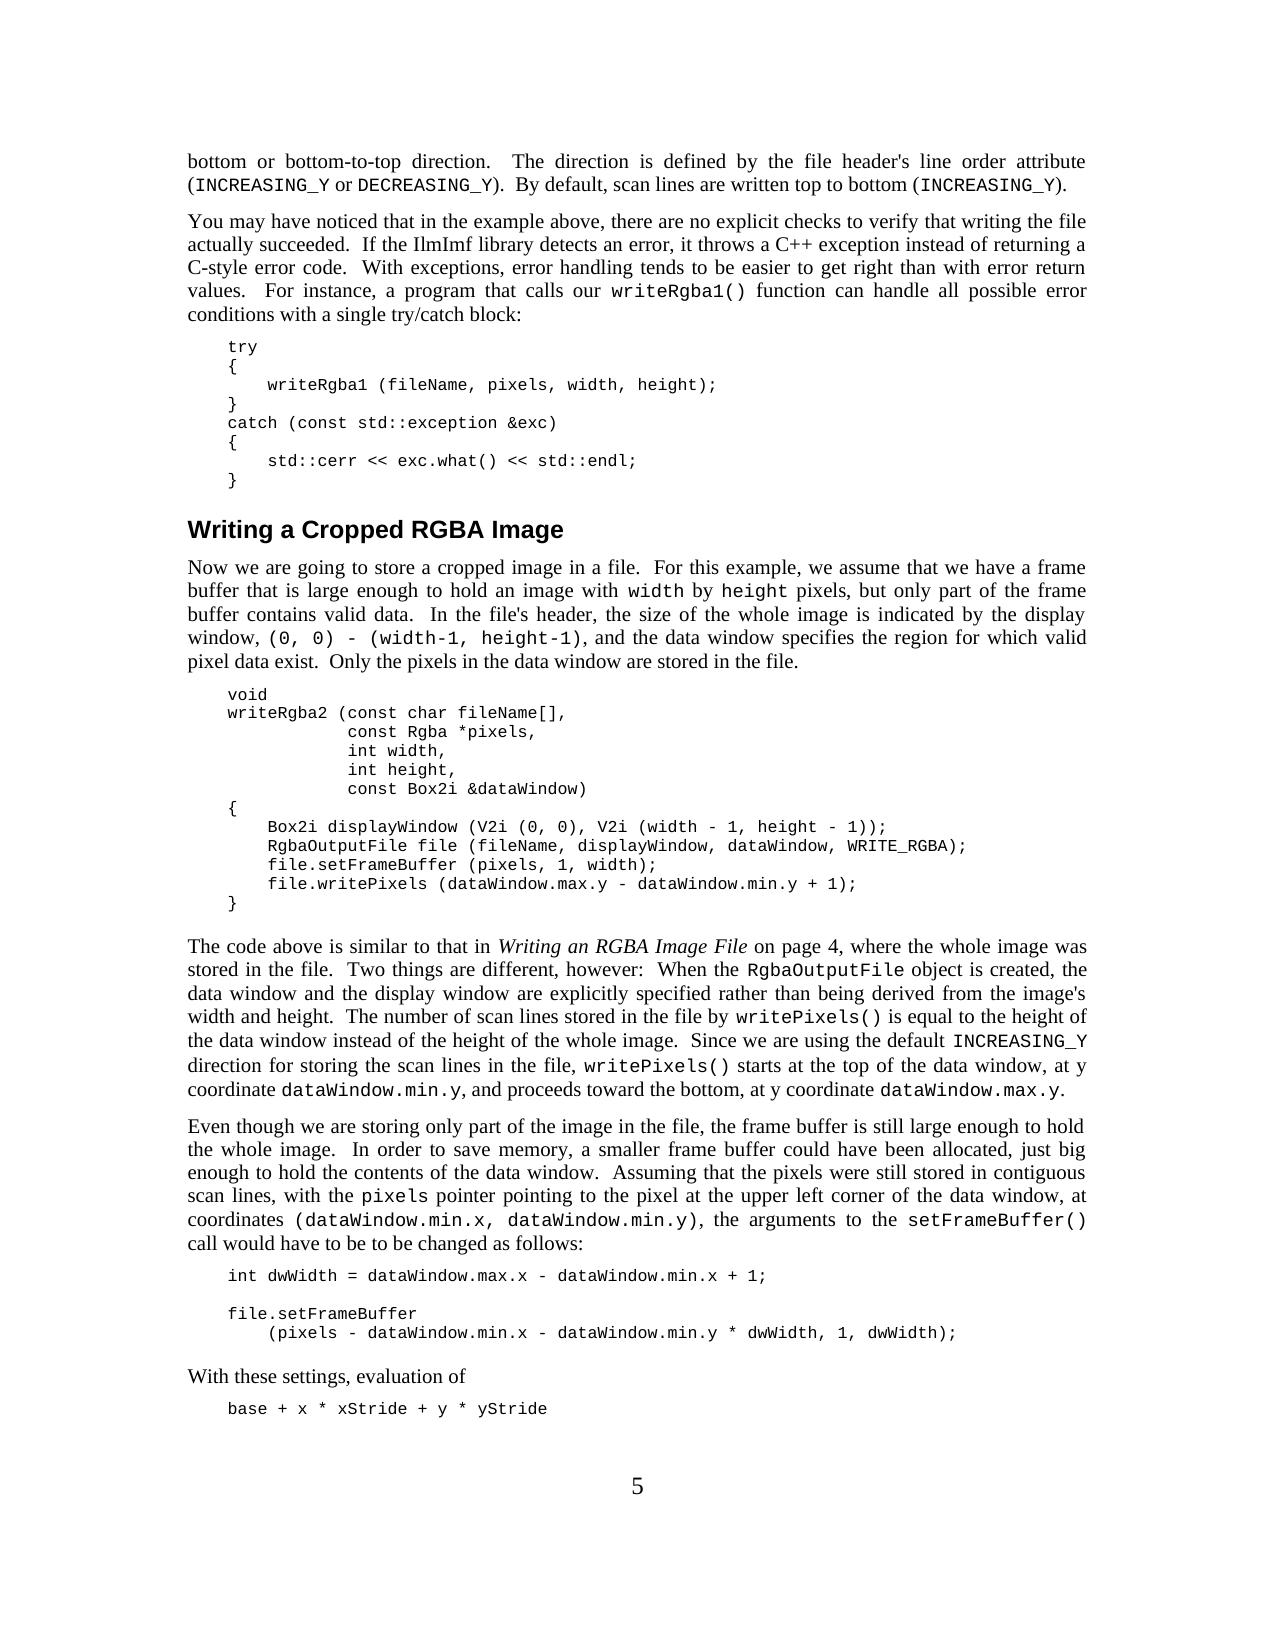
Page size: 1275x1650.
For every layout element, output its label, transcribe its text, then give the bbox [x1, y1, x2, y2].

text std::cerr << exc.what() << std::endl; [187, 452, 1087, 471]
text Box2i displayWindow (V2i (0, 0), V2i (width - 1, height - 1)); [187, 819, 1087, 838]
text file.setFrameBuffer (pixels, 1, width); [187, 857, 1087, 876]
text (pixels - dataWindow.min.x - dataWindow.min.y * dwWidth, 1, dwWidth); [187, 1324, 1087, 1343]
text int height, [187, 762, 1087, 781]
text int dwWidth = dataWindow.max.x - dataWindow.min.x + 1; [187, 1268, 1087, 1287]
text { [187, 800, 1087, 819]
text void [187, 686, 1087, 705]
text const Rgba *pixels, [187, 724, 1087, 743]
text writeRgba2 (const char fileName[], [187, 705, 1087, 724]
text You may have noticed that in the example above, there are no explicit checks to verify that writing the file actually succeeded. If the IlmImf library detects an error, it throws a C++ exception instead of returning a C-style error code. With exceptions, error handling tends to be easier to get right than with error return values. For instance, a program that calls our writeRgba1() function can handle all possible error conditions with a single try/catch block: [187, 210, 1087, 326]
text base + x * xStride + y * yStride [187, 1400, 1087, 1419]
text Now we are going to store a cropped image in a file. For this example, we assume that we have a frame buffer that is large enough to hold an image with width by height pixels, but only part of the frame buffer contains valid data. In the file's header, the size of the whole image is indicated by the display window, (0, 0) - (width-1, height-1), and the data window specifies the region for which valid pixel data exist. Only the pixels in the data window are stored in the file. [187, 556, 1087, 673]
text const Box2i &dataWindow) [187, 781, 1087, 800]
text RgbaOutputFile file (fileName, displayWindow, dataWindow, WRITE_RGBA); [187, 838, 1087, 857]
text The code above is similar to that in Writing an RGBA Image File on page 4, where the whole image was stored in the file. Two things are different, however: When the RgbaOutputFile object is created, the data window and the display window are explicitly specified rather than being derived from the image's width and height. The number of scan lines stored in the file by writePixels() is equal to the height of the data window instead of the height of the whole image. Since we are using the default INCREASING_Y direction for storing the scan lines in the file, writePixels() starts at the top of the data window, at y coordinate dataWindow.min.y, and proceeds toward the bottom, at y coordinate dataWindow.max.y. [187, 935, 1087, 1102]
text file.writePixels (dataWindow.max.y - dataWindow.min.y + 1); [187, 876, 1087, 894]
text file.setFrameBuffer [187, 1306, 1087, 1324]
text Even though we are storing only part of the image in the file, the frame buffer is still large enough to hold the whole image. In order to save memory, a smaller frame buffer could have been allocated, just big enough to hold the contents of the data window. Assuming that the pixels were still stored in contiguous scan lines, with the pixels pointer pointing to the pixel at the upper left corner of the data window, at coordinates (dataWindow.min.x, dataWindow.min.y), the arguments to the setFrameBuffer() call would have to be to be changed as follows: [187, 1114, 1087, 1255]
text { [187, 433, 1087, 452]
text } [187, 471, 1087, 490]
text } [187, 396, 1087, 414]
text try [187, 339, 1087, 358]
text catch (const std::exception &exc) [187, 414, 1087, 433]
text int width, [187, 743, 1087, 762]
text { [187, 358, 1087, 377]
text bottom or bottom-to-top direction. The direction is defined by the file header's line order attribute (INCREASING_Y or DECREASING_Y). By default, scan lines are written top to bottom (INCREASING_Y). [187, 150, 1087, 197]
subtitle Writing a Cropped RGBA Image [187, 515, 1087, 543]
text With these settings, evaluation of [187, 1365, 1087, 1388]
text writeRgba1 (fileName, pixels, width, height); [187, 377, 1087, 396]
text } [187, 894, 1087, 913]
